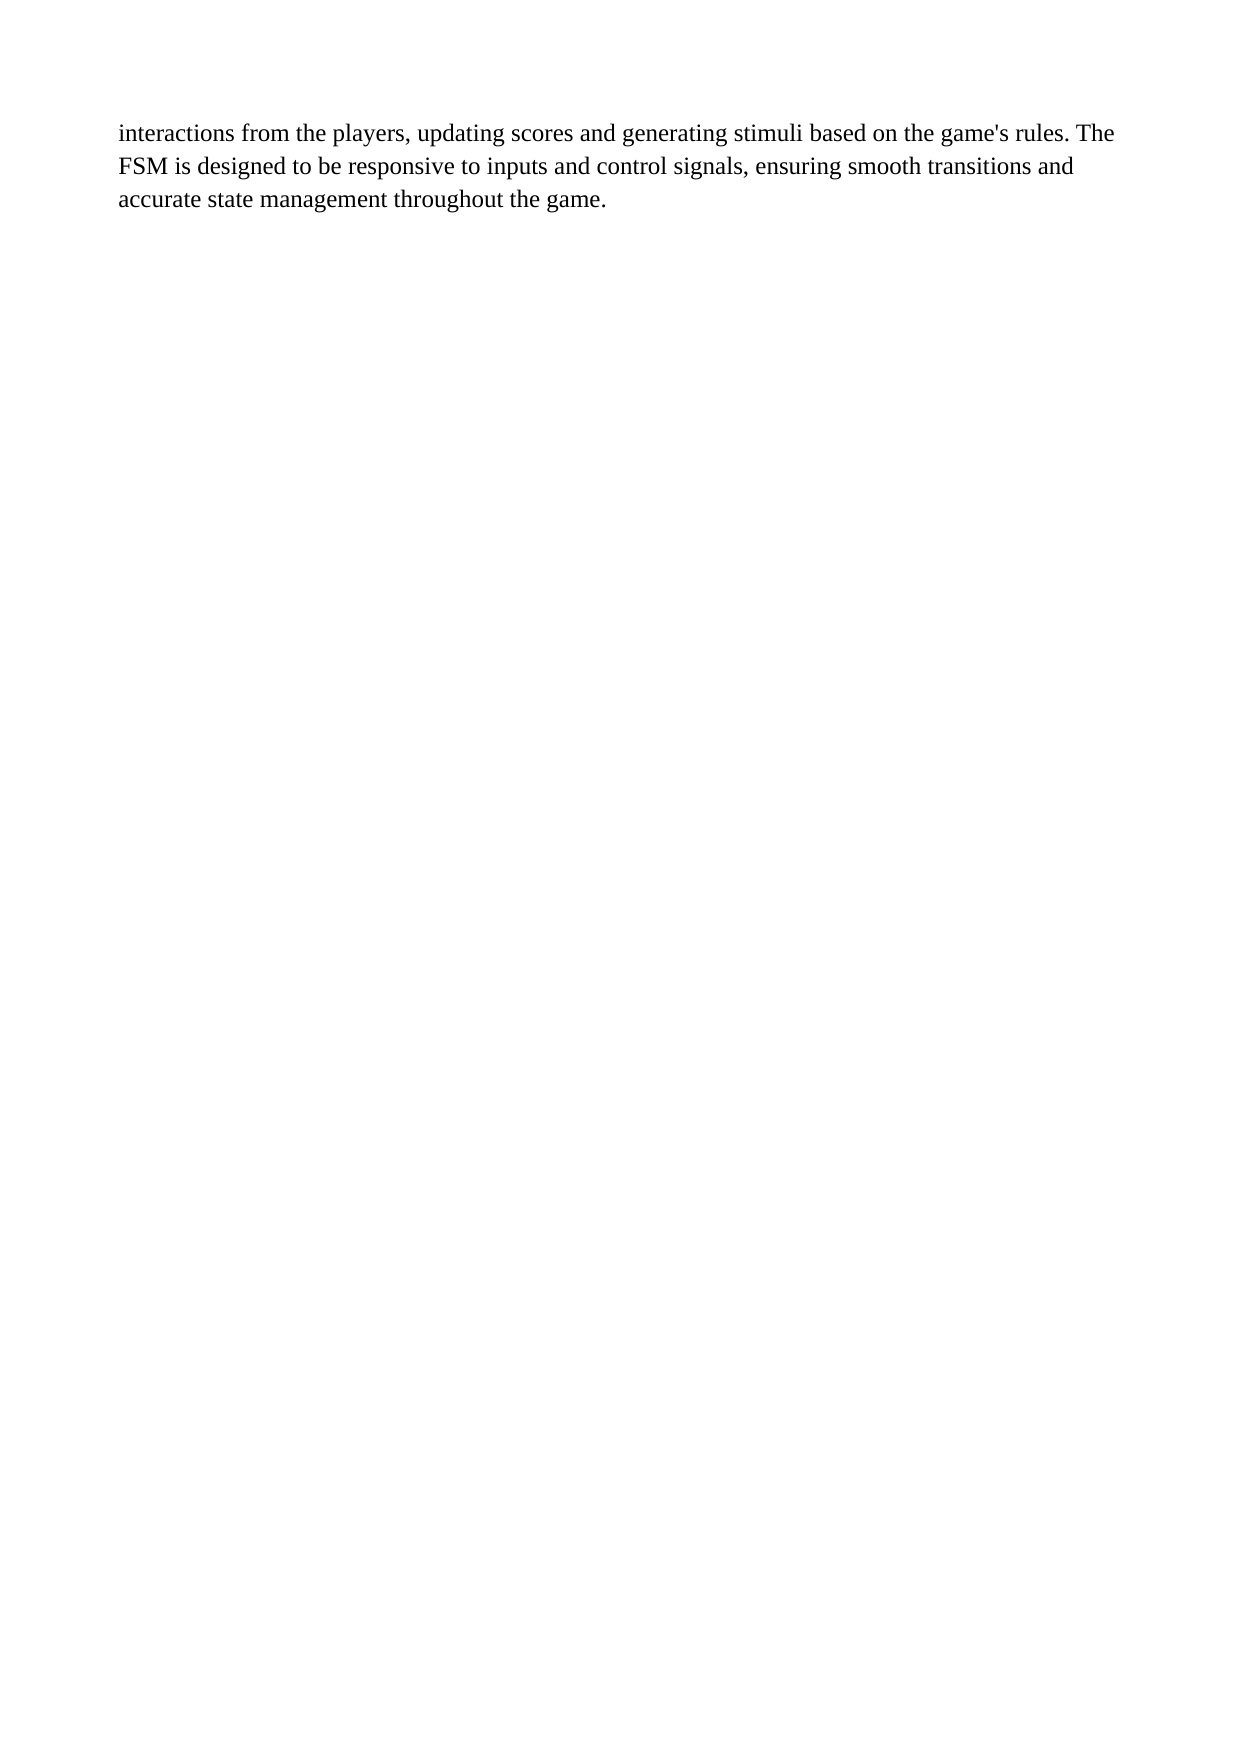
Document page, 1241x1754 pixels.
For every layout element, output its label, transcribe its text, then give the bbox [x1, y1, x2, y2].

text interactions from the players, updating scores and generating stimuli based on the game's rules. The FSM is designed to be responsive to inputs and control signals, ensuring smooth transitions and accurate state management throughout the game. [118, 118, 1122, 213]
